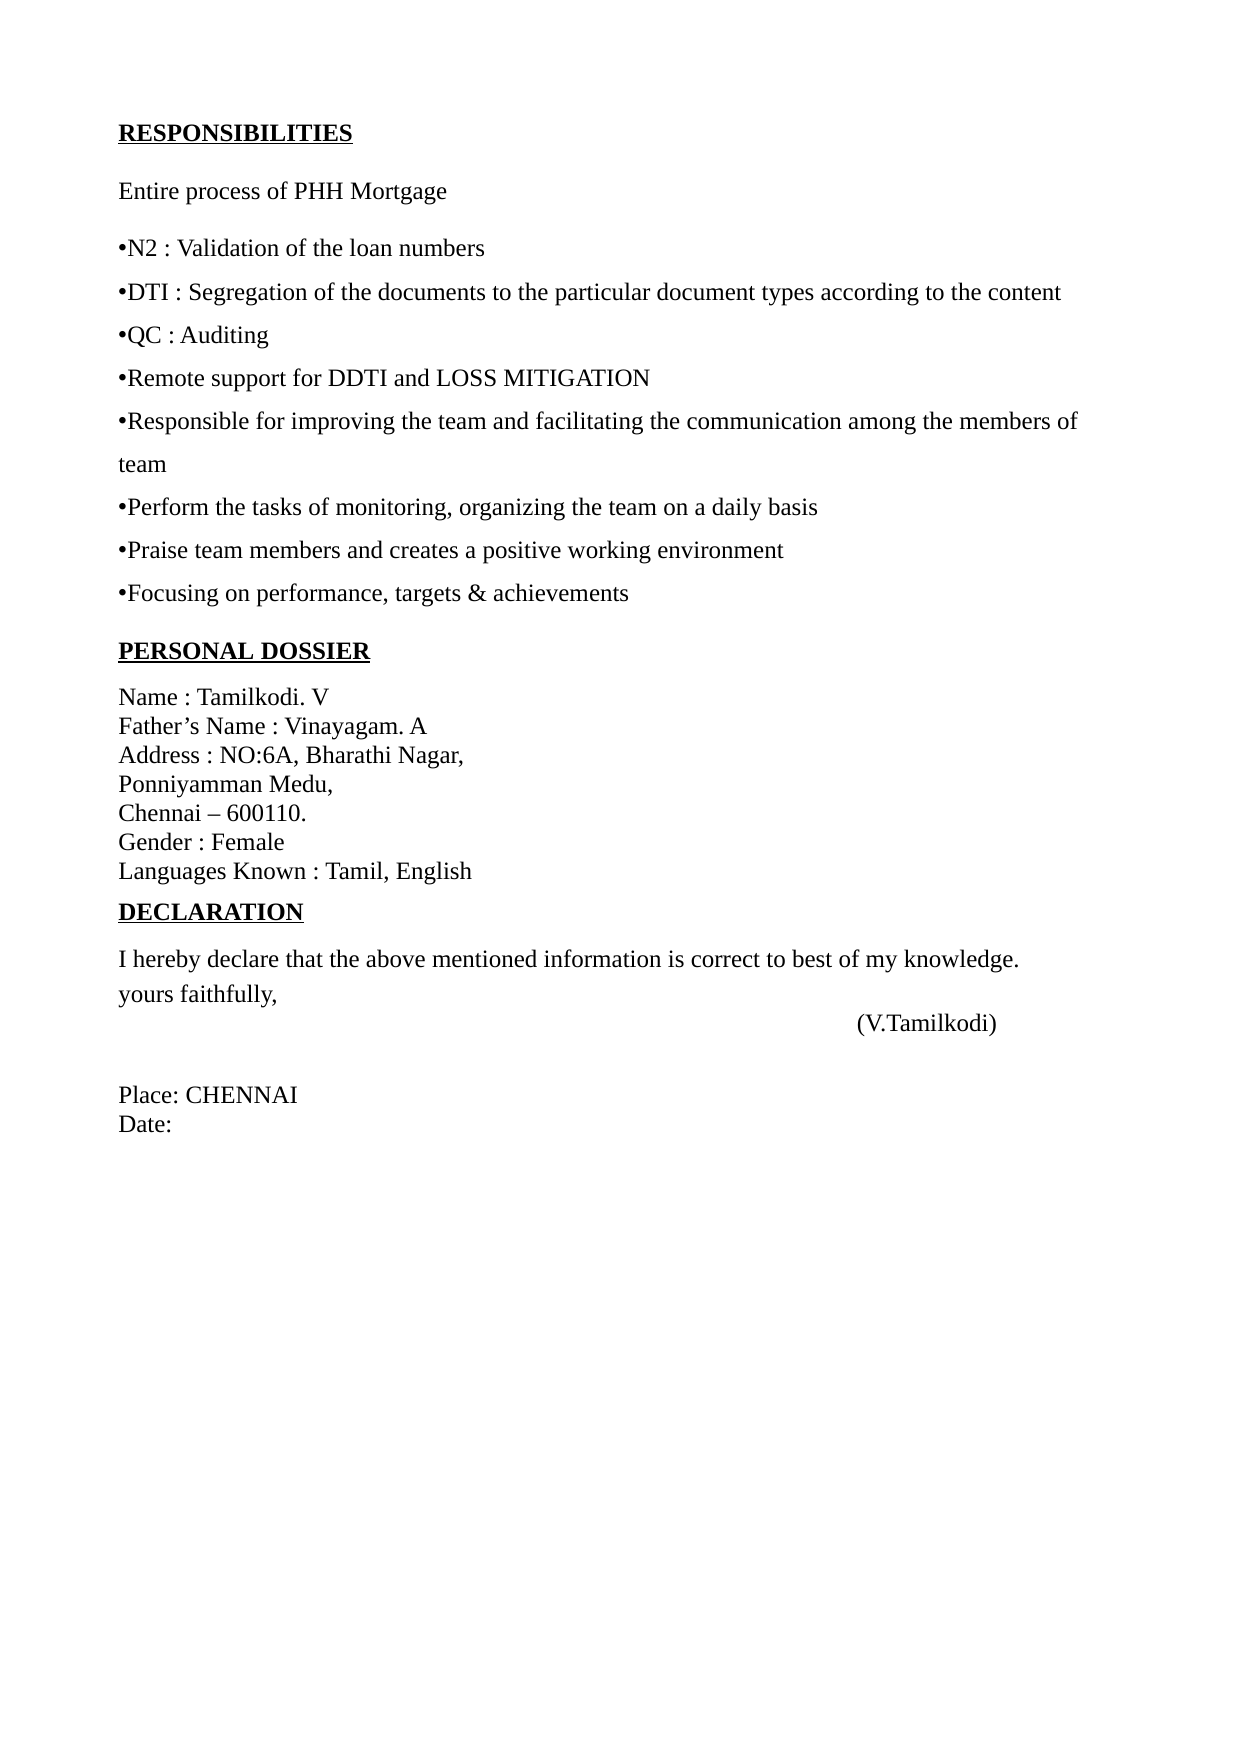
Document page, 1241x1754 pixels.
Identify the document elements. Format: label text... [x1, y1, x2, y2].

text Ponniyamman Medu, [118, 781, 1122, 795]
text (V.Tamilkodi) [859, 1020, 993, 1034]
text yours faithfully, [118, 991, 1122, 1006]
list Remote support for DDTI and LOSS MITIGATION [118, 363, 1122, 392]
list Focusing on performance, targets & achievements [118, 578, 1122, 607]
text DECLARATION [118, 897, 1122, 925]
text Father’s Name : Vinayagam. A [118, 723, 1122, 737]
list Responsible for improving the team and facilitating the communication among the members of team [118, 406, 1122, 478]
text I hereby declare that the above mentioned information is correct to best of my knowledge. [118, 944, 1122, 973]
list N2 : Validation of the loan numbers [118, 233, 1122, 262]
text Name : Tamilkodi. V [118, 694, 1122, 708]
text Languages Known : Tamil, English [118, 868, 1122, 882]
text (V.Tamilkodi) [118, 1020, 860, 1034]
text Entire process of PHH Mortgage [118, 176, 1122, 204]
text Chennai – 600110. [118, 810, 1122, 824]
list Perform the tasks of monitoring, organizing the team on a daily basis [118, 492, 1122, 521]
text Date: [118, 1121, 1122, 1136]
text Place: CHENNAI [118, 1092, 1122, 1107]
list Praise team members and creates a positive working environment [118, 535, 1122, 564]
list DTI : Segregation of the documents to the particular document types according to the content [118, 277, 1122, 305]
text Gender : Female [118, 839, 1122, 853]
text RESPONSIBILITIES [118, 118, 1122, 147]
text PERSONAL DOSSIER [118, 636, 1122, 665]
list QC : Auditing [118, 320, 1122, 348]
text (V.Tamilkodi) [993, 1020, 1122, 1034]
text Address : NO:6A, Bharathi Nagar, [118, 752, 1122, 766]
